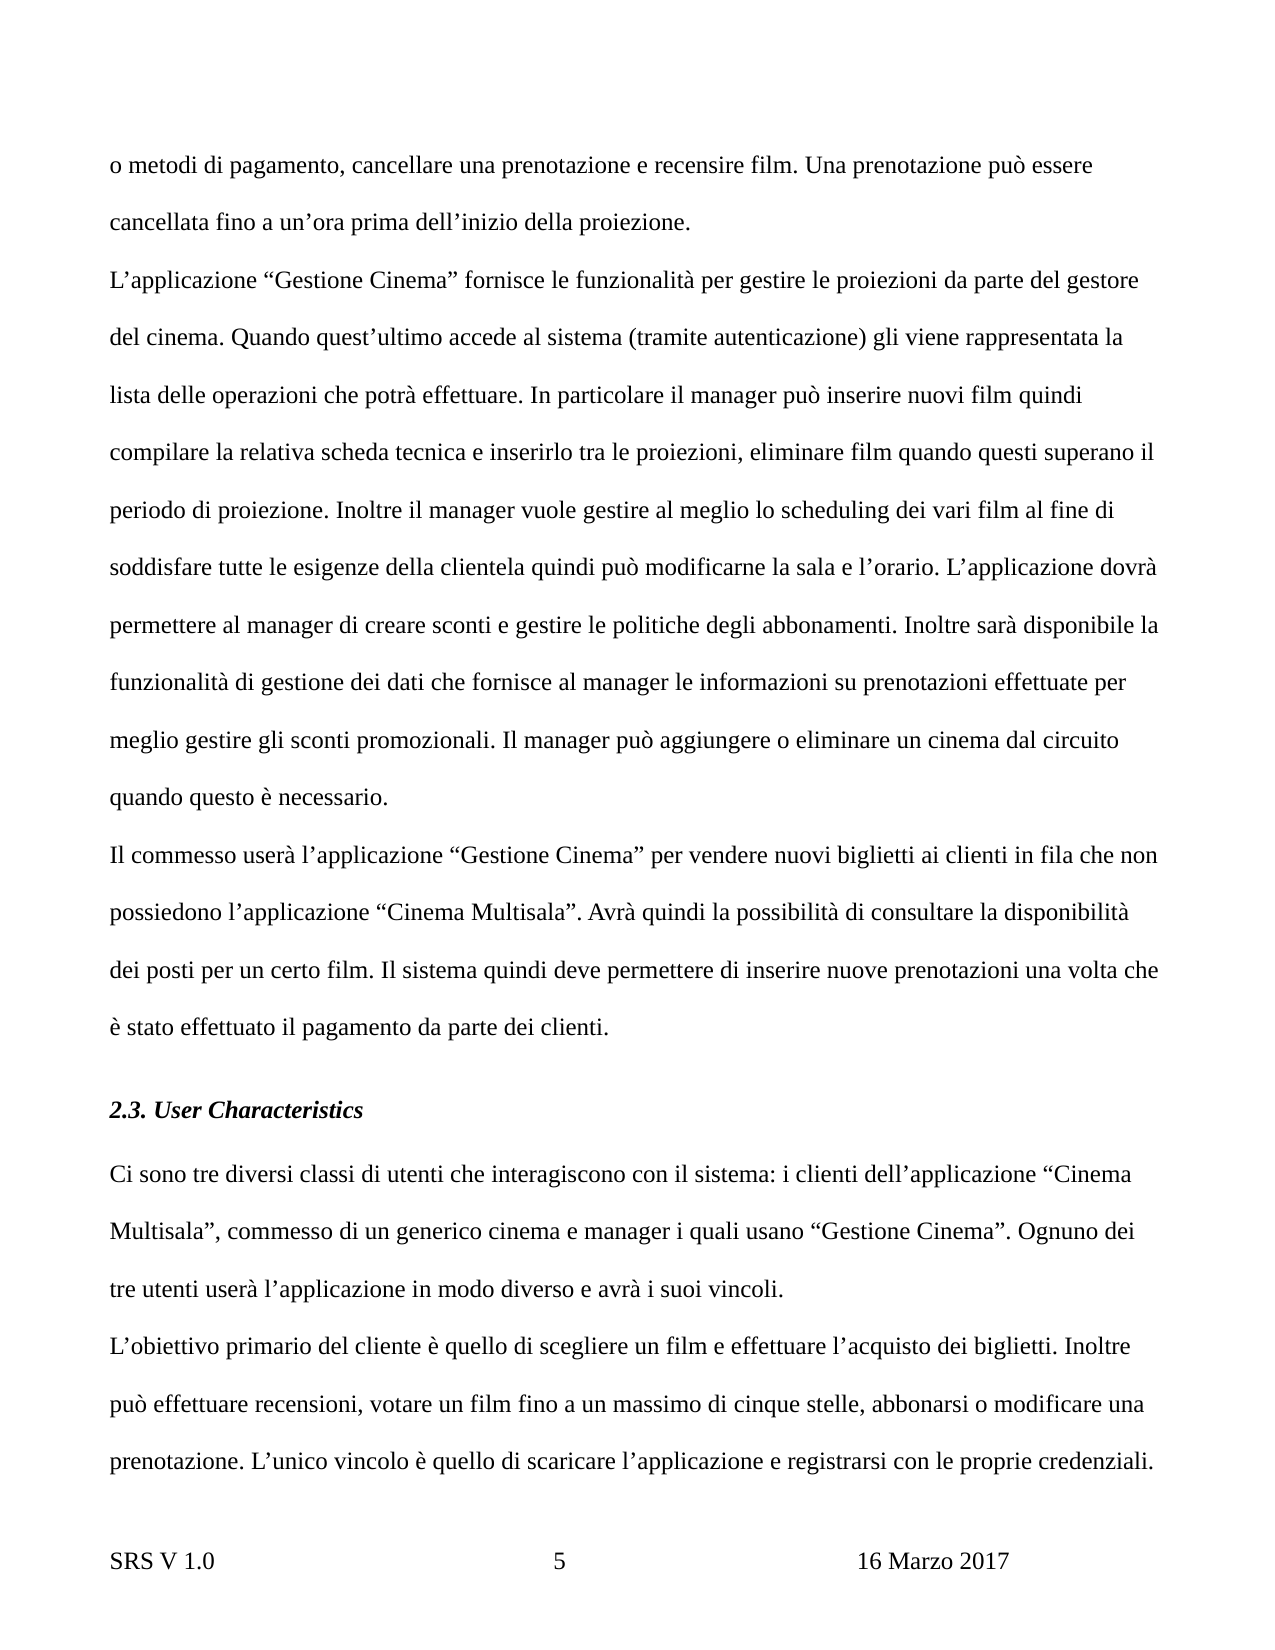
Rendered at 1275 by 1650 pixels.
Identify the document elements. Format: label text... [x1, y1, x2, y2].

text Il commesso userà l’applicazione “Gestione Cinema” per vendere nuovi biglietti ai clienti in fila che non possiedono l’applicazione “Cinema Multisala”. Avrà quindi la possibilità di consultare la disponibilità dei posti per un certo film. Il sistema quindi deve permettere di inserire nuove prenotazioni una volta che è stato effettuato il pagamento da parte dei clienti. [109, 840, 1162, 1041]
text L’obiettivo primario del cliente è quello di scegliere un film e effettuare l’acquisto dei biglietti. Inoltre può effettuare recensioni, votare un film fino a un massimo di cinque stelle, abbonarsi o modificare una prenotazione. L’unico vincolo è quello di scaricare l’applicazione e registrarsi con le proprie credenziali. [109, 1331, 1162, 1475]
text o metodi di pagamento, cancellare una prenotazione e recensire film. Una prenotazione può essere cancellata fino a un’ora prima dell’inizio della proiezione. [109, 150, 1162, 236]
text Ci sono tre diversi classi di utenti che interagiscono con il sistema: i clienti dell’applicazione “Cinema Multisala”, commesso di un generico cinema e manager i quali usano “Gestione Cinema”. Ognuno dei tre utenti userà l’applicazione in modo diverso e avrà i suoi vincoli. [109, 1159, 1162, 1302]
subtitle 2.3. User Characteristics [109, 1095, 1162, 1124]
text L’applicazione “Gestione Cinema” fornisce le funzionalità per gestire le proiezioni da parte del gestore del cinema. Quando quest’ultimo accede al sistema (tramite autenticazione) gli viene rappresentata la lista delle operazioni che potrà effettuare. In particolare il manager può inserire nuovi film quindi compilare la relativa scheda tecnica e inserirlo tra le proiezioni, eliminare film quando questi superano il periodo di proiezione. Inoltre il manager vuole gestire al meglio lo scheduling dei vari film al fine di soddisfare tutte le esigenze della clientela quindi può modificarne la sala e l’orario. L’applicazione dovrà permettere al manager di creare sconti e gestire le politiche degli abbonamenti. Inoltre sarà disponibile la funzionalità di gestione dei dati che fornisce al manager le informazioni su prenotazioni effettuate per meglio gestire gli sconti promozionali. Il manager può aggiungere o eliminare un cinema dal circuito quando questo è necessario. [109, 265, 1162, 811]
